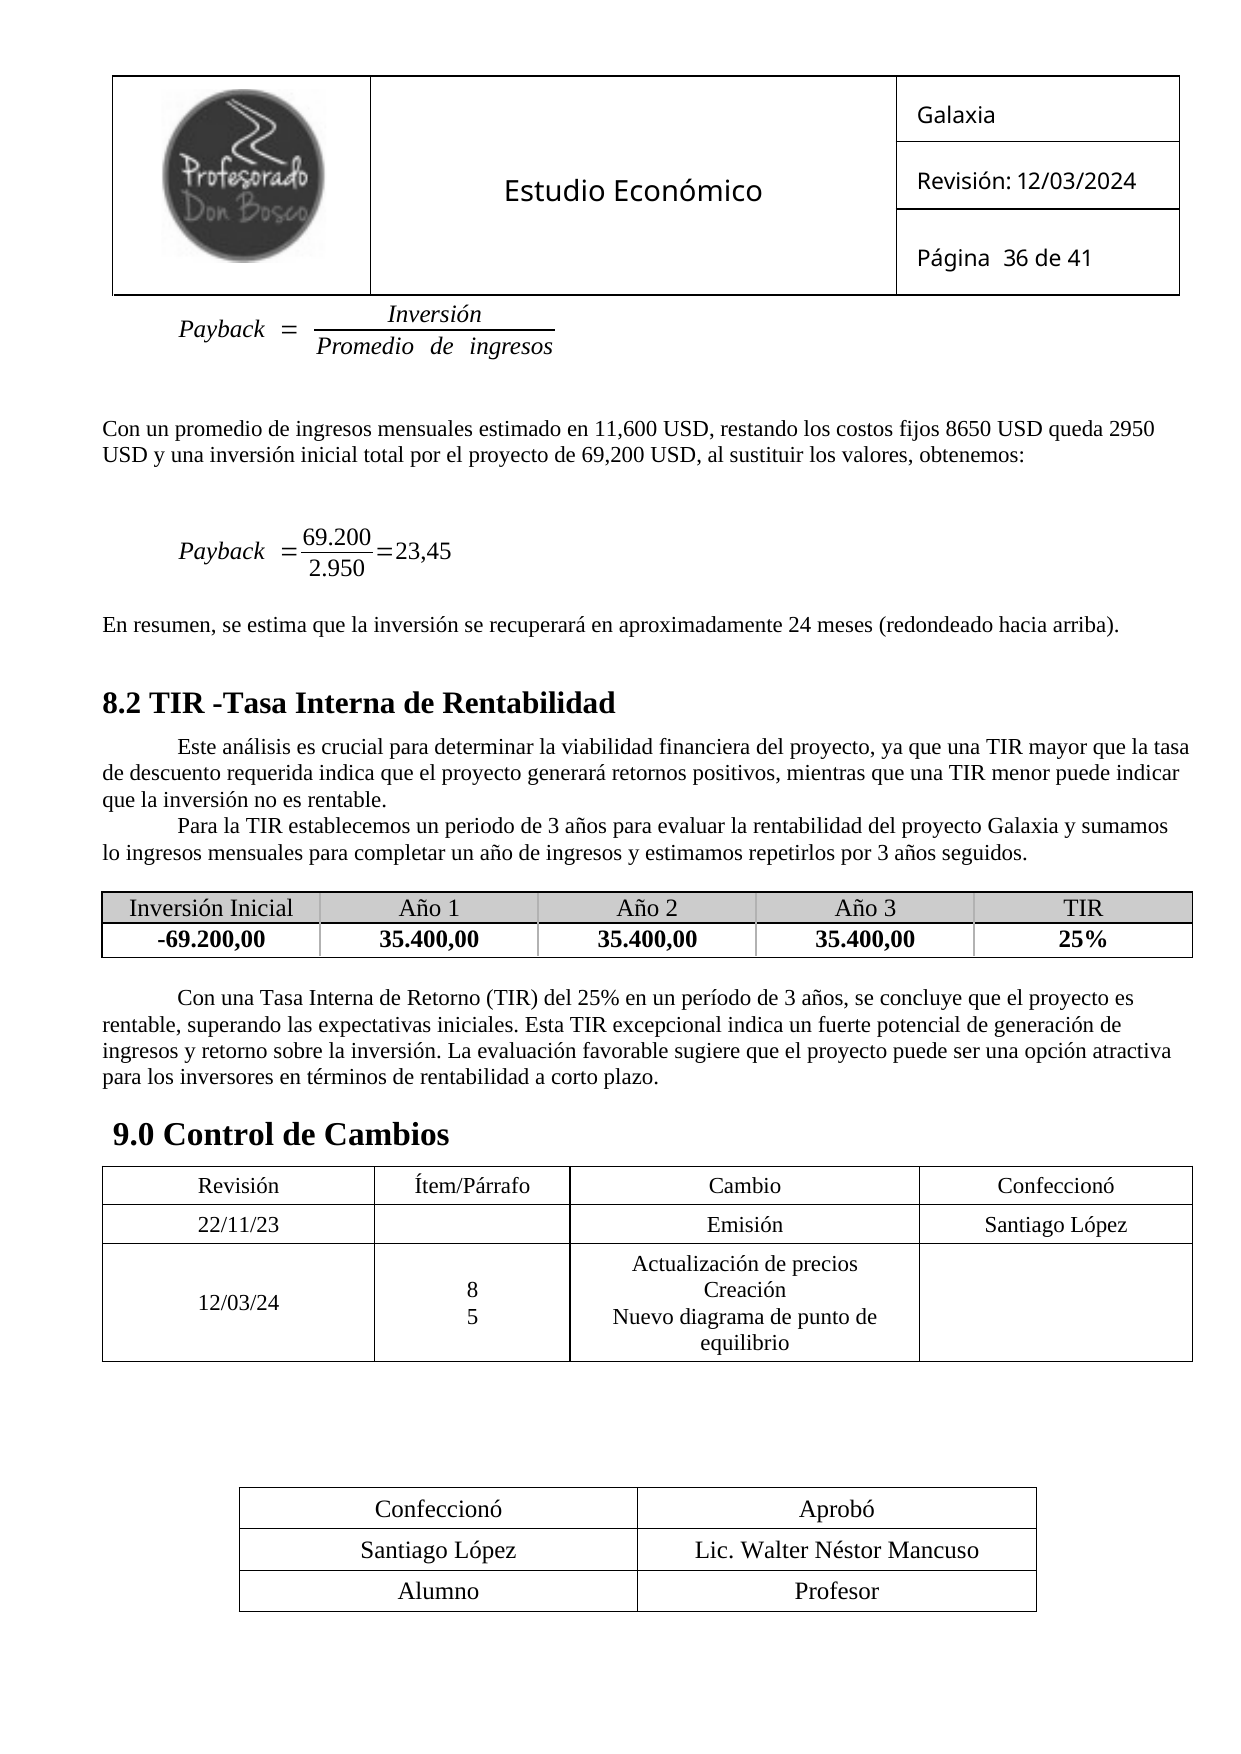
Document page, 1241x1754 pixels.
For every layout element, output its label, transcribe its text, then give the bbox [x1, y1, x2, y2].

table_cell 35.400,00 [757, 924, 973, 956]
table_header Ítem/Párrafo [375, 1167, 569, 1204]
table_header Año 3 [757, 893, 973, 922]
table_cell [920, 1244, 1192, 1361]
table_header Cambio [571, 1167, 919, 1204]
table_cell [375, 1205, 569, 1243]
table_cell 25% [975, 924, 1192, 956]
table_cell 22/11/23 [103, 1205, 374, 1243]
text En resumen, se estima que la inversión se recuperará en aproximadamente 24 meses (redondeado hacia arriba). [102, 611, 1192, 637]
table_cell 12/03/24 [103, 1244, 374, 1361]
subtitle 9.0 Control de Cambios [113, 1115, 1192, 1153]
table_cell -69.200,00 [103, 924, 319, 956]
table_cell Actualización de precios Creación Nuevo diagrama de punto de equilibrio [571, 1244, 919, 1361]
table_cell 35.400,00 [321, 924, 537, 956]
table_header Año 1 [321, 893, 537, 922]
text Este análisis es crucial para determinar la viabilidad financiera del proyecto, ya que una TIR mayor que la tasa de descuento requerida indica que el proyecto generará retornos positivos, mientras que una TIR menor puede indicar que la inversión no es rentable. [102, 733, 1192, 812]
table_header Confeccionó [920, 1167, 1192, 1204]
subtitle 8.2 TIR -Tasa Interna de Rentabilidad [102, 685, 1192, 721]
table_header Año 2 [539, 893, 755, 922]
text Para la TIR establecemos un periodo de 3 años para evaluar la rentabilidad del proyecto Galaxia y sumamos lo ingresos mensuales para completar un año de ingresos y estimamos repetirlos por 3 años seguidos. [102, 812, 1192, 865]
table_cell Santiago López [920, 1205, 1192, 1243]
table_header TIR [975, 893, 1192, 922]
table_cell Emisión [571, 1205, 919, 1243]
text Con un promedio de ingresos mensuales estimado en 11,600 USD, restando los costos fijos 8650 USD queda 2950 USD y una inversión inicial total por el proyecto de 69,200 USD, al sustituir los valores, obtenemos: [102, 415, 1192, 468]
table_cell 35.400,00 [539, 924, 755, 956]
table_header Revisión [103, 1167, 374, 1204]
table_cell 8 5 [375, 1244, 569, 1361]
text Con una Tasa Interna de Retorno (TIR) del 25% en un período de 3 años, se concluye que el proyecto es rentable, superando las expectativas iniciales. Esta TIR excepcional indica un fuerte potencial de generación de ingresos y retorno sobre la inversión. La evaluación favorable sugiere que el proyecto puede ser una opción atractiva para los inversores en términos de rentabilidad a corto plazo. [102, 984, 1192, 1090]
table_header Inversión Inicial [103, 893, 319, 922]
